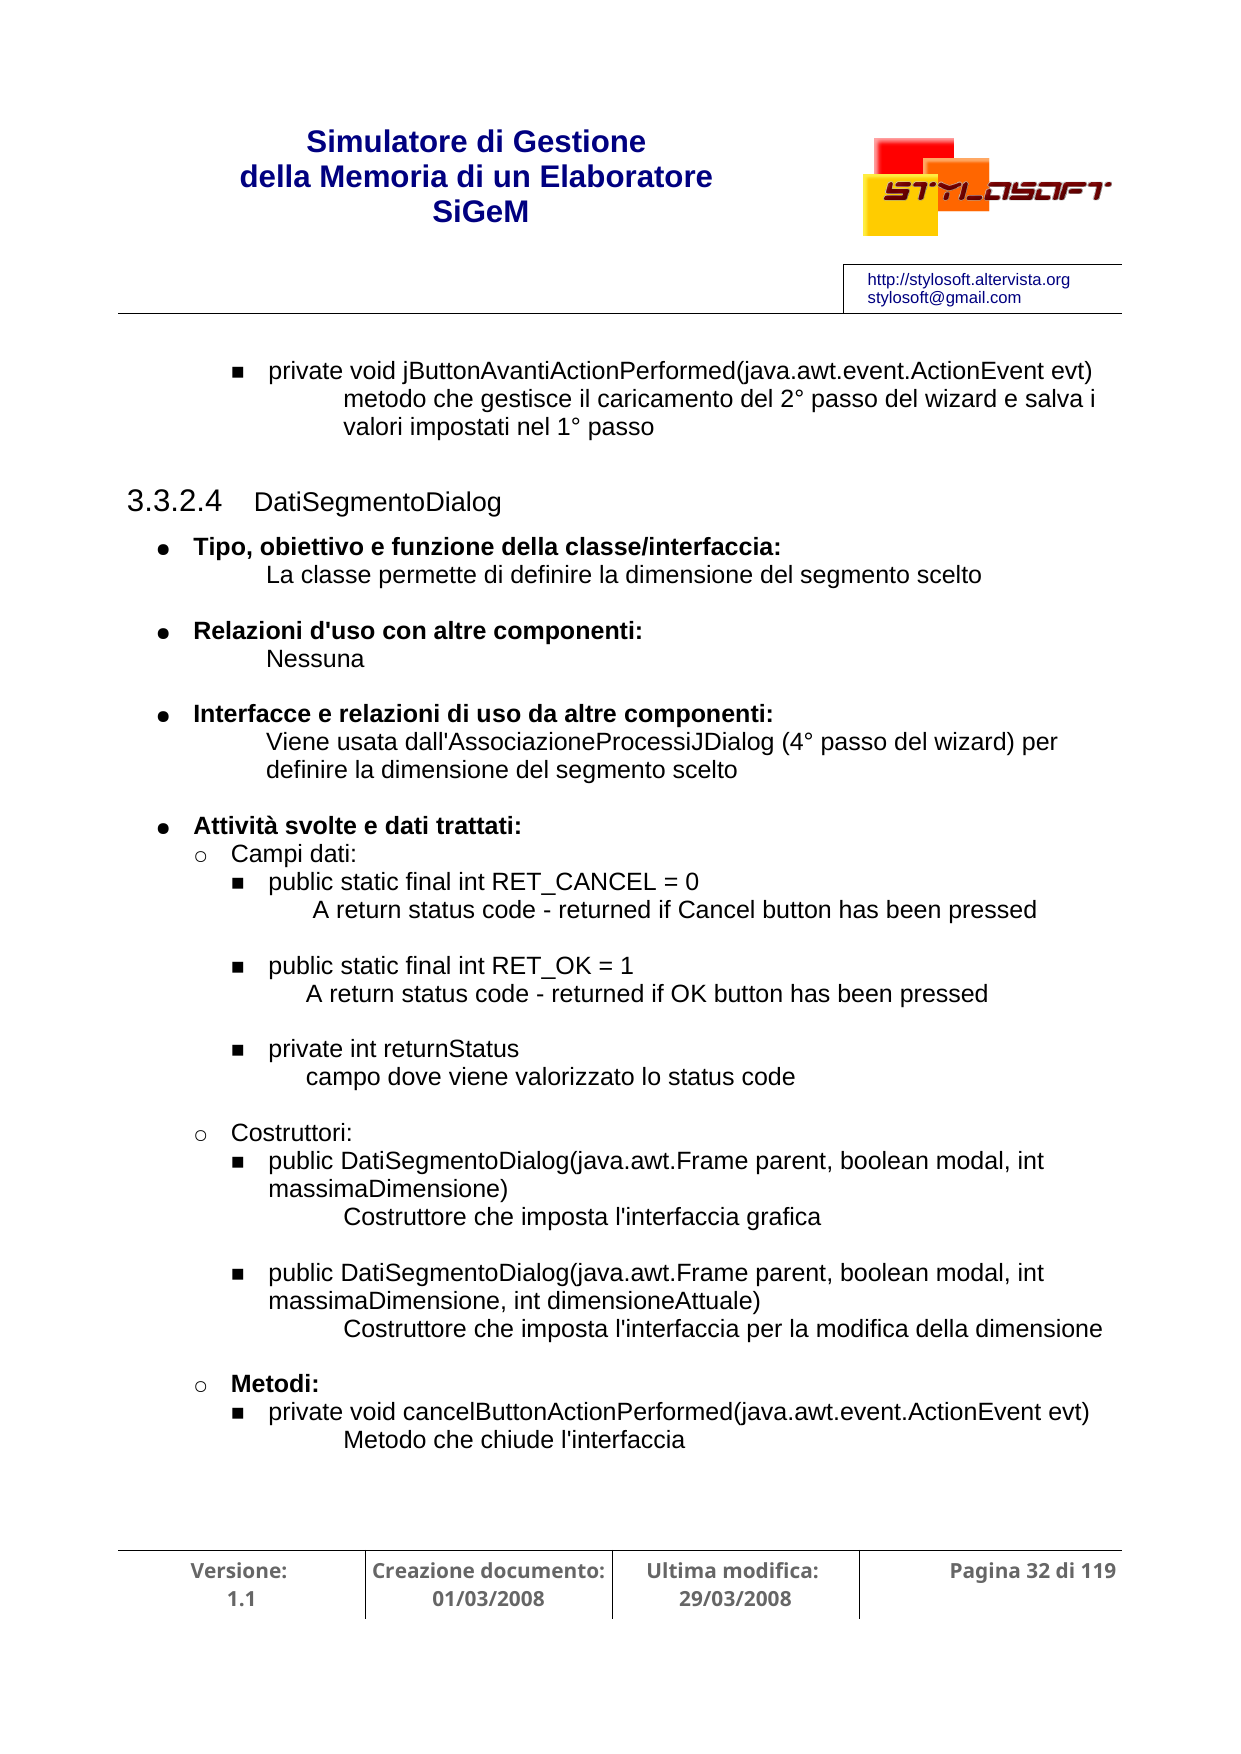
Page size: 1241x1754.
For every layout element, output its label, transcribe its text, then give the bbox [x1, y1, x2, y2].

list Nessuna [156, 561, 1122, 588]
subtitle DatiSegmentoDialog [118, 399, 1122, 434]
list Campi dati: [193, 756, 1122, 784]
list public DatiSegmentoDialog(java.awt.Frame parent, boolean modal, int massimaDimensione, int dimensioneAttuale) [231, 1175, 1122, 1231]
list Interfacce e relazioni di uso da altre componenti: [156, 616, 1122, 644]
list private void closeDialog(java.awt.event.WindowEvent evt) [231, 1398, 1122, 1426]
list La classe permette di definire la dimensione del segmento scelto [156, 477, 1122, 505]
list Costruttori: [193, 1035, 1122, 1063]
list Costruttore che imposta l'interfaccia per la modifica della dimensione [306, 1231, 1122, 1258]
picture [848, 123, 1117, 247]
list Metodo che chiude l'interfaccia [306, 1342, 1122, 1370]
list Metodi: [193, 1286, 1122, 1314]
list public static final int RET_CANCEL = 0 [231, 784, 1122, 812]
list A return status code - returned if Cancel button has been pressed [268, 812, 1122, 840]
list Attività svolte e dati trattati: [156, 728, 1122, 756]
list Tipo, obiettivo e funzione della classe/interfaccia: [156, 449, 1122, 477]
list Metodo che chiude la finestra [306, 1426, 1122, 1454]
list A return status code - returned if OK button has been pressed [268, 896, 1122, 923]
list Relazioni d'uso con altre componenti: [156, 533, 1122, 561]
list Viene usata dall'AssociazioneProcessiJDialog (4° passo del wizard) per definire la dimensione del segmento scelto [193, 644, 1122, 700]
list public DatiSegmentoDialog(java.awt.Frame parent, boolean modal, int massimaDimensione) [231, 1063, 1122, 1119]
list private void cancelButtonActionPerformed(java.awt.event.ActionEvent evt) [231, 1314, 1122, 1342]
list private int returnStatus [231, 951, 1122, 979]
list campo dove viene valorizzato lo status code [268, 979, 1122, 1007]
list public static final int RET_OK = 1 [231, 868, 1122, 896]
list Costruttore che imposta l'interfaccia grafica [306, 1119, 1122, 1147]
